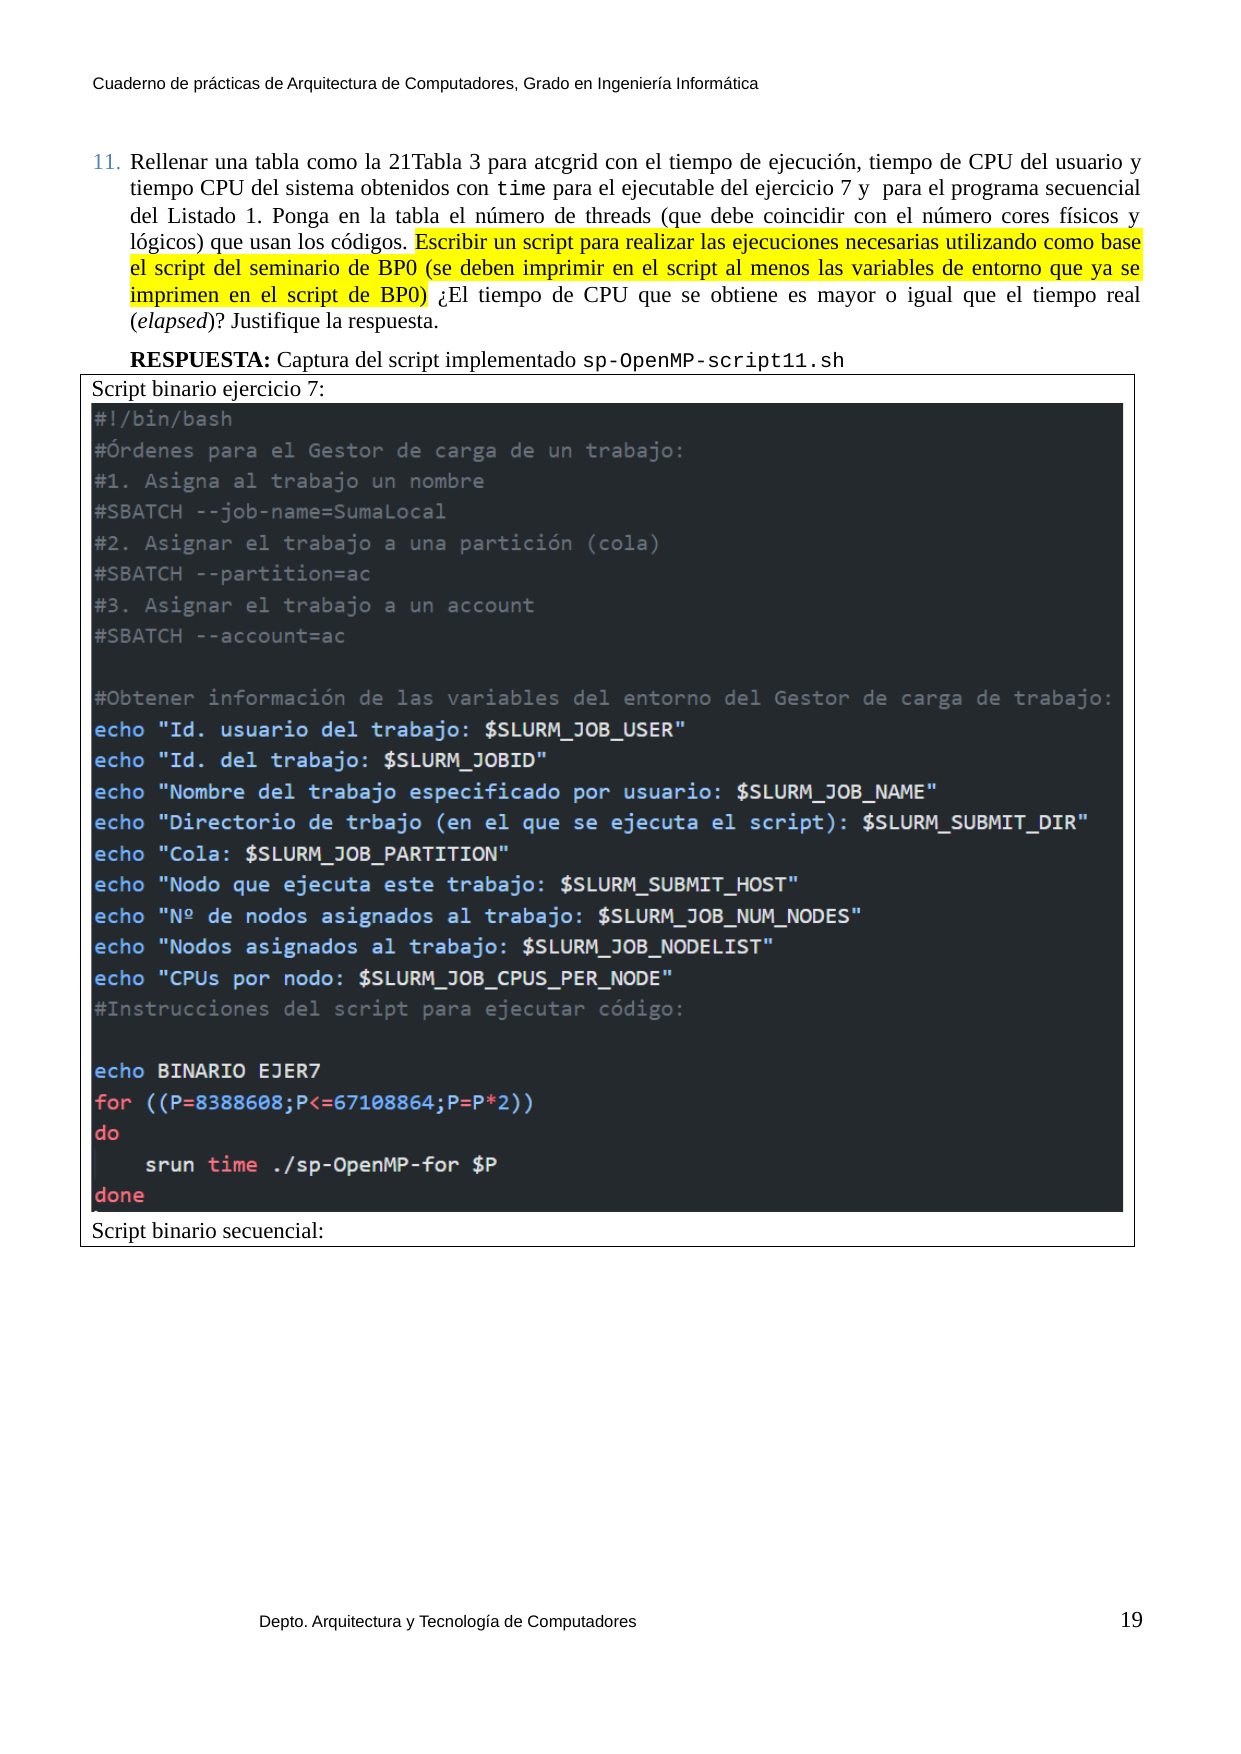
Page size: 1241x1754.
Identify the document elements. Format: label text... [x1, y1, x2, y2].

table_header Script binario ejercicio 7: Script binario secuencial: [81, 375, 1134, 1246]
text RESPUESTA: Captura del script implementado sp-OpenMP-script11.sh [130, 346, 1143, 373]
list Rellenar una tabla como la 21Tabla 3 para atcgrid con el tiempo de ejecución, tiempo de CPU del usuario y tiempo CPU del sistema obtenidos con time para el ejecutable del ejercicio 7 y para el programa secuencial del Listado 1. Ponga en la tabla el número de threads (que debe coincidir con el número cores físicos y lógicos) que usan los códigos. Escribir un script para realizar las ejecuciones necesarias utilizando como base el script del seminario de BP0 (se deben imprimir en el script al menos las variables de entorno que ya se imprimen en el script de BP0) ¿El tiempo de CPU que se obtiene es mayor o igual que el tiempo real (elapsed)? Justifique la respuesta. [92, 148, 1143, 333]
